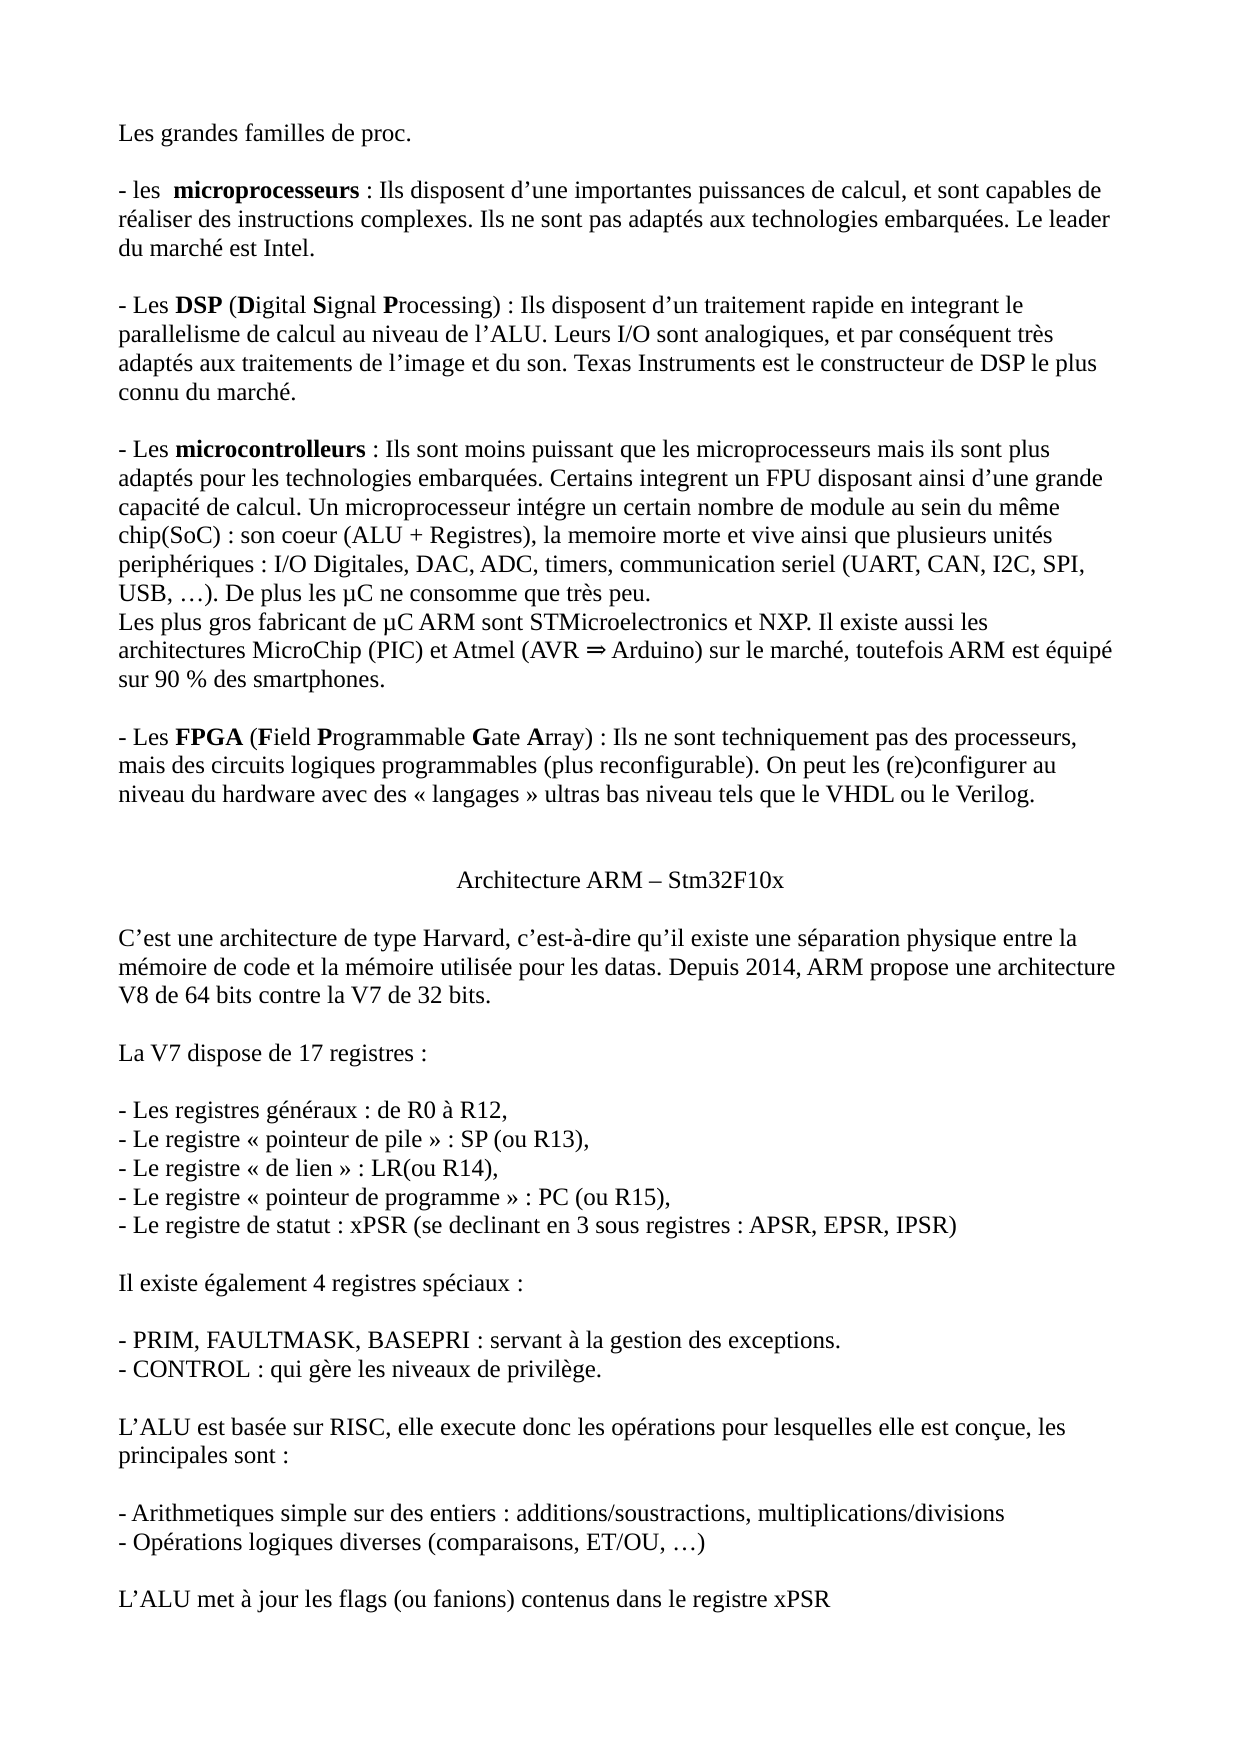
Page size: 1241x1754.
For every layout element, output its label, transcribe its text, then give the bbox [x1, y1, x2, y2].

text Les grandes familles de proc. [118, 118, 1122, 147]
text - les microprocesseurs : Ils disposent d’une importantes puissances de calcul, et sont capables de réaliser des instructions complexes. Ils ne sont pas adaptés aux technologies embarquées. Le leader du marché est Intel. [118, 176, 1122, 262]
text - Le registre « pointeur de programme » : PC (ou R15), [118, 1182, 1122, 1211]
text - Opérations logiques diverses (comparaisons, ET/OU, …) [118, 1527, 1122, 1556]
text Les plus gros fabricant de µC ARM sont STMicroelectronics et NXP. Il existe aussi les architectures MicroChip (PIC) et Atmel (AVR ⇒ Arduino) sur le marché, toutefois ARM est équipé sur 90 % des smartphones. [118, 607, 1122, 693]
text L’ALU met à jour les flags (ou fanions) contenus dans le registre xPSR [118, 1584, 1122, 1613]
text L’ALU est basée sur RISC, elle execute donc les opérations pour lesquelles elle est conçue, les principales sont : [118, 1412, 1122, 1469]
text Architecture ARM – Stm32F10x [118, 866, 1122, 894]
text C’est une architecture de type Harvard, c’est-à-dire qu’il existe une séparation physique entre la mémoire de code et la mémoire utilisée pour les datas. Depuis 2014, ARM propose une architecture V8 de 64 bits contre la V7 de 32 bits. [118, 923, 1122, 1009]
text - Les DSP (Digital Signal Processing) : Ils disposent d’un traitement rapide en integrant le parallelisme de calcul au niveau de l’ALU. Leurs I/O sont analogiques, et par conséquent très adaptés aux traitements de l’image et du son. Texas Instruments est le constructeur de DSP le plus connu du marché. [118, 291, 1122, 406]
text - CONTROL : qui gère les niveaux de privilège. [118, 1354, 1122, 1383]
text - Le registre « de lien » : LR(ou R14), [118, 1153, 1122, 1182]
text La V7 dispose de 17 registres : [118, 1038, 1122, 1067]
text - Les microcontrolleurs : Ils sont moins puissant que les microprocesseurs mais ils sont plus adaptés pour les technologies embarquées. Certains integrent un FPU disposant ainsi d’une grande capacité de calcul. Un microprocesseur intégre un certain nombre de module au sein du même chip(SoC) : son coeur (ALU + Registres), la memoire morte et vive ainsi que plusieurs unités periphériques : I/O Digitales, DAC, ADC, timers, communication seriel (UART, CAN, I2C, SPI, USB, …). De plus les µC ne consomme que très peu. [118, 434, 1122, 607]
text - Arithmetiques simple sur des entiers : additions/soustractions, multiplications/divisions [118, 1498, 1122, 1527]
text - Le registre « pointeur de pile » : SP (ou R13), [118, 1124, 1122, 1153]
text - Les FPGA (Field Programmable Gate Array) : Ils ne sont techniquement pas des processeurs, mais des circuits logiques programmables (plus reconfigurable). On peut les (re)configurer au niveau du hardware avec des « langages » ultras bas niveau tels que le VHDL ou le Verilog. [118, 722, 1122, 808]
text - Le registre de statut : xPSR (se declinant en 3 sous registres : APSR, EPSR, IPSR) [118, 1211, 1122, 1239]
text - Les registres généraux : de R0 à R12, [118, 1096, 1122, 1124]
text - PRIM, FAULTMASK, BASEPRI : servant à la gestion des exceptions. [118, 1326, 1122, 1354]
text Il existe également 4 registres spéciaux : [118, 1268, 1122, 1297]
